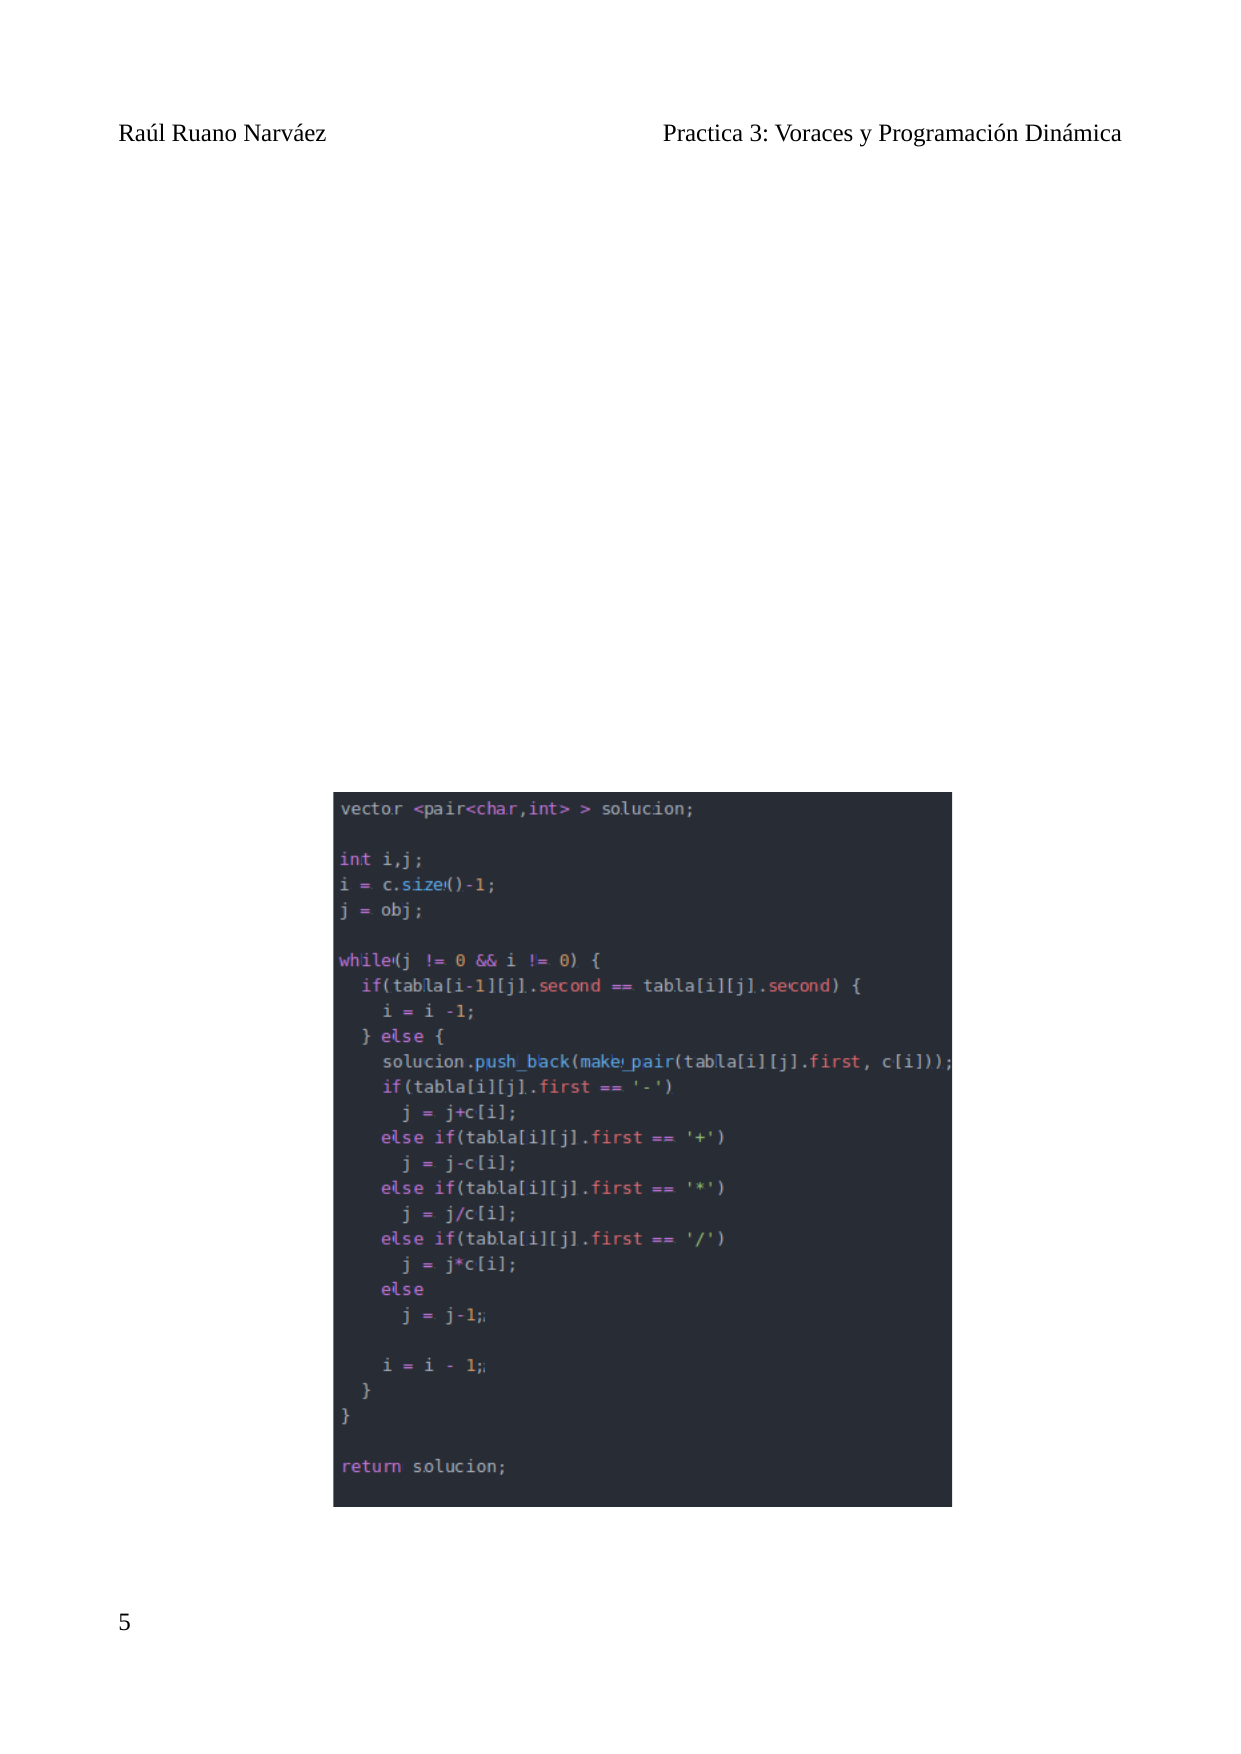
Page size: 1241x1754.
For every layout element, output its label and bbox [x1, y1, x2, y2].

picture [333, 792, 953, 1507]
